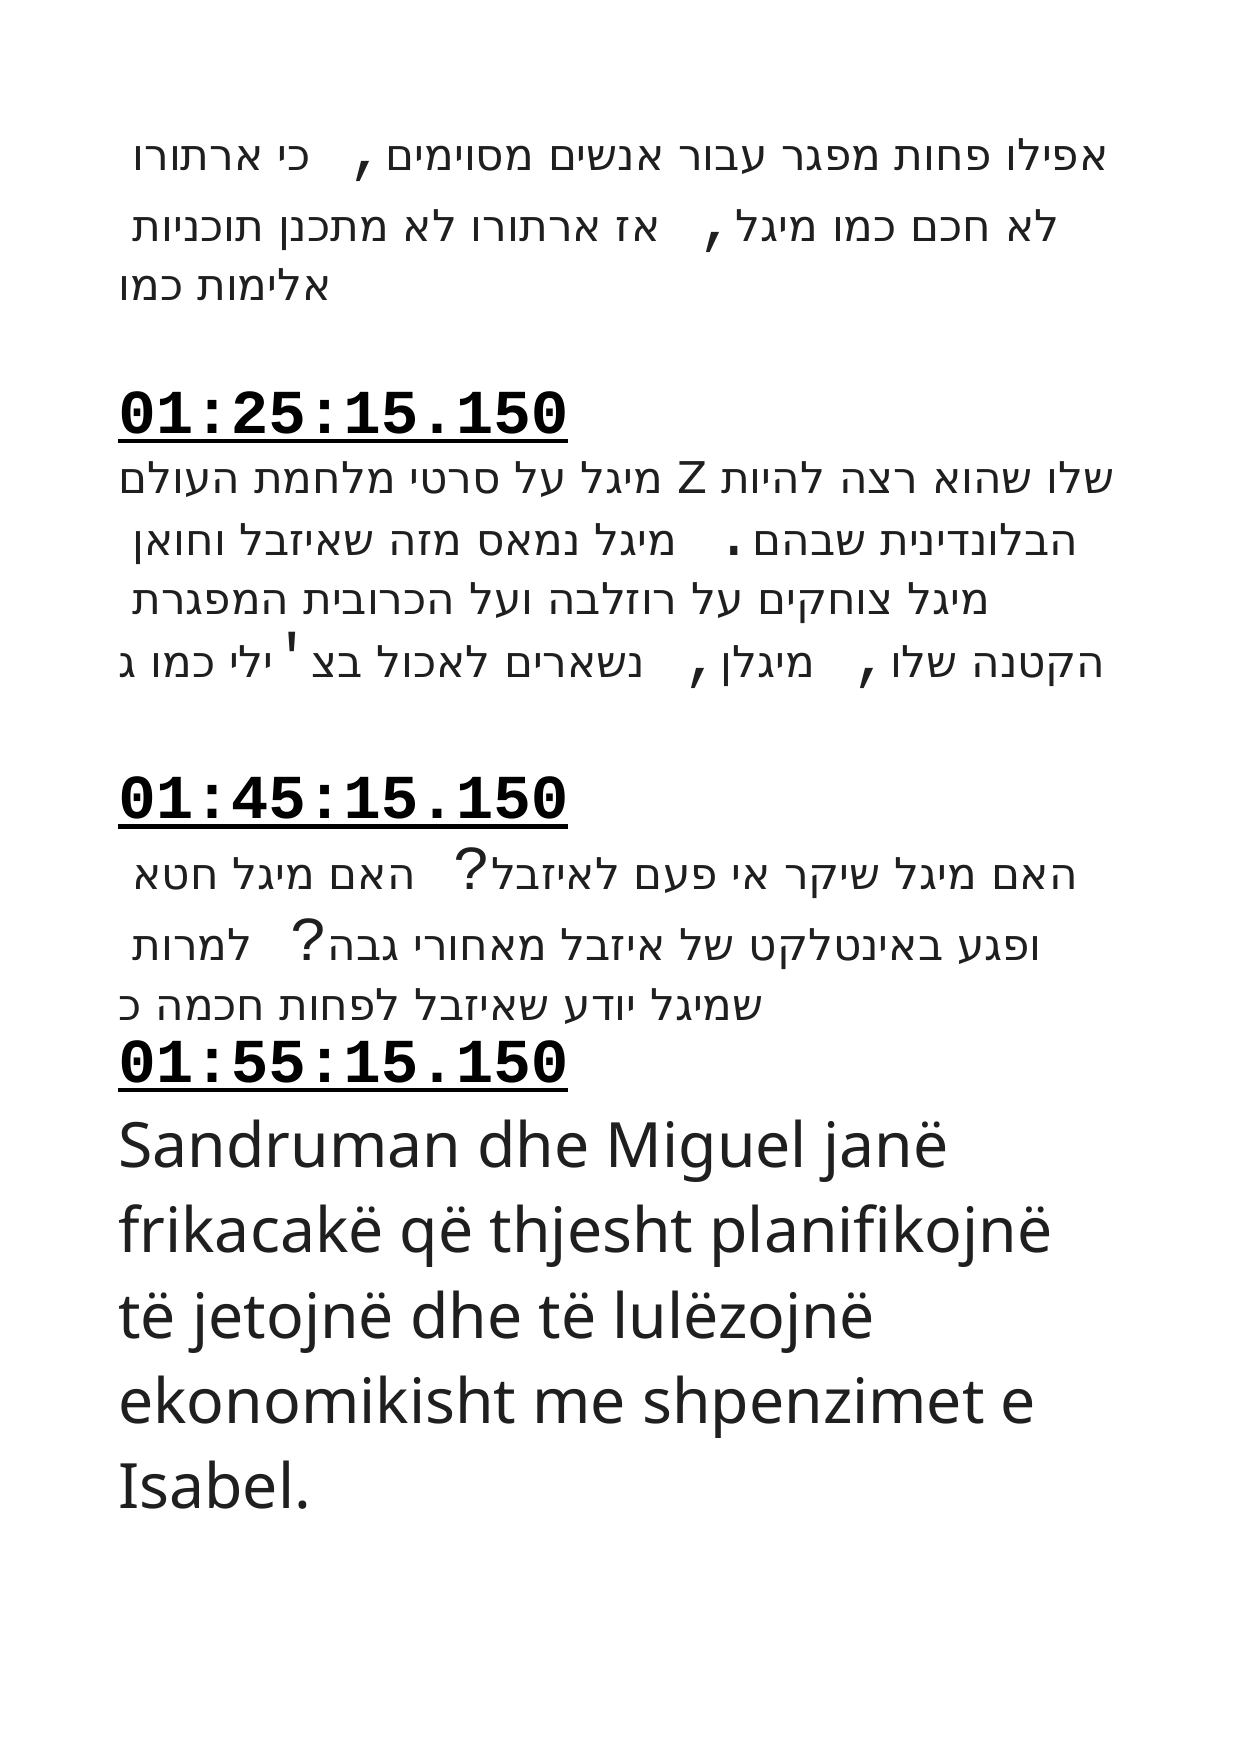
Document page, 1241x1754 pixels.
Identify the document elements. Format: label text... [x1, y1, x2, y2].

text Sandruman dhe Miguel janë frikacakë që thjesht planifikojnë të jetojnë dhe të lulëzojnë ekonomikisht me shpenzimet e Isabel. [118, 1101, 1122, 1527]
text 01:25:15.150 [118, 382, 1122, 452]
text 01:45:15.150 [118, 767, 1122, 838]
text 01:55:15.150 [118, 1030, 1122, 1101]
text מיגל על סרטי מלחמת העולם Z שלו שהוא רצה להיות הבלונדינית שבהם. מיגל נמאס מזה שאיזבל וחואן מיגל צוחקים על רוזלבה ועל הכרובית המפגרת הקטנה שלו, מיגלן, נשארים לאכול בצ'ילי כמו ג [118, 452, 1122, 696]
text האם מיגל שיקר אי פעם לאיזבל? האם מיגל חטא ופגע באינטלקט של איזבל מאחורי גבה? למרות שמיגל יודע שאיזבל לפחות חכמה כ [118, 838, 1122, 1030]
text אפילו פחות מפגר עבור אנשים מסוימים, כי ארתורו לא חכם כמו מיגל, אז ארתורו לא מתכנן תוכניות אלימות כמו [118, 118, 1122, 311]
